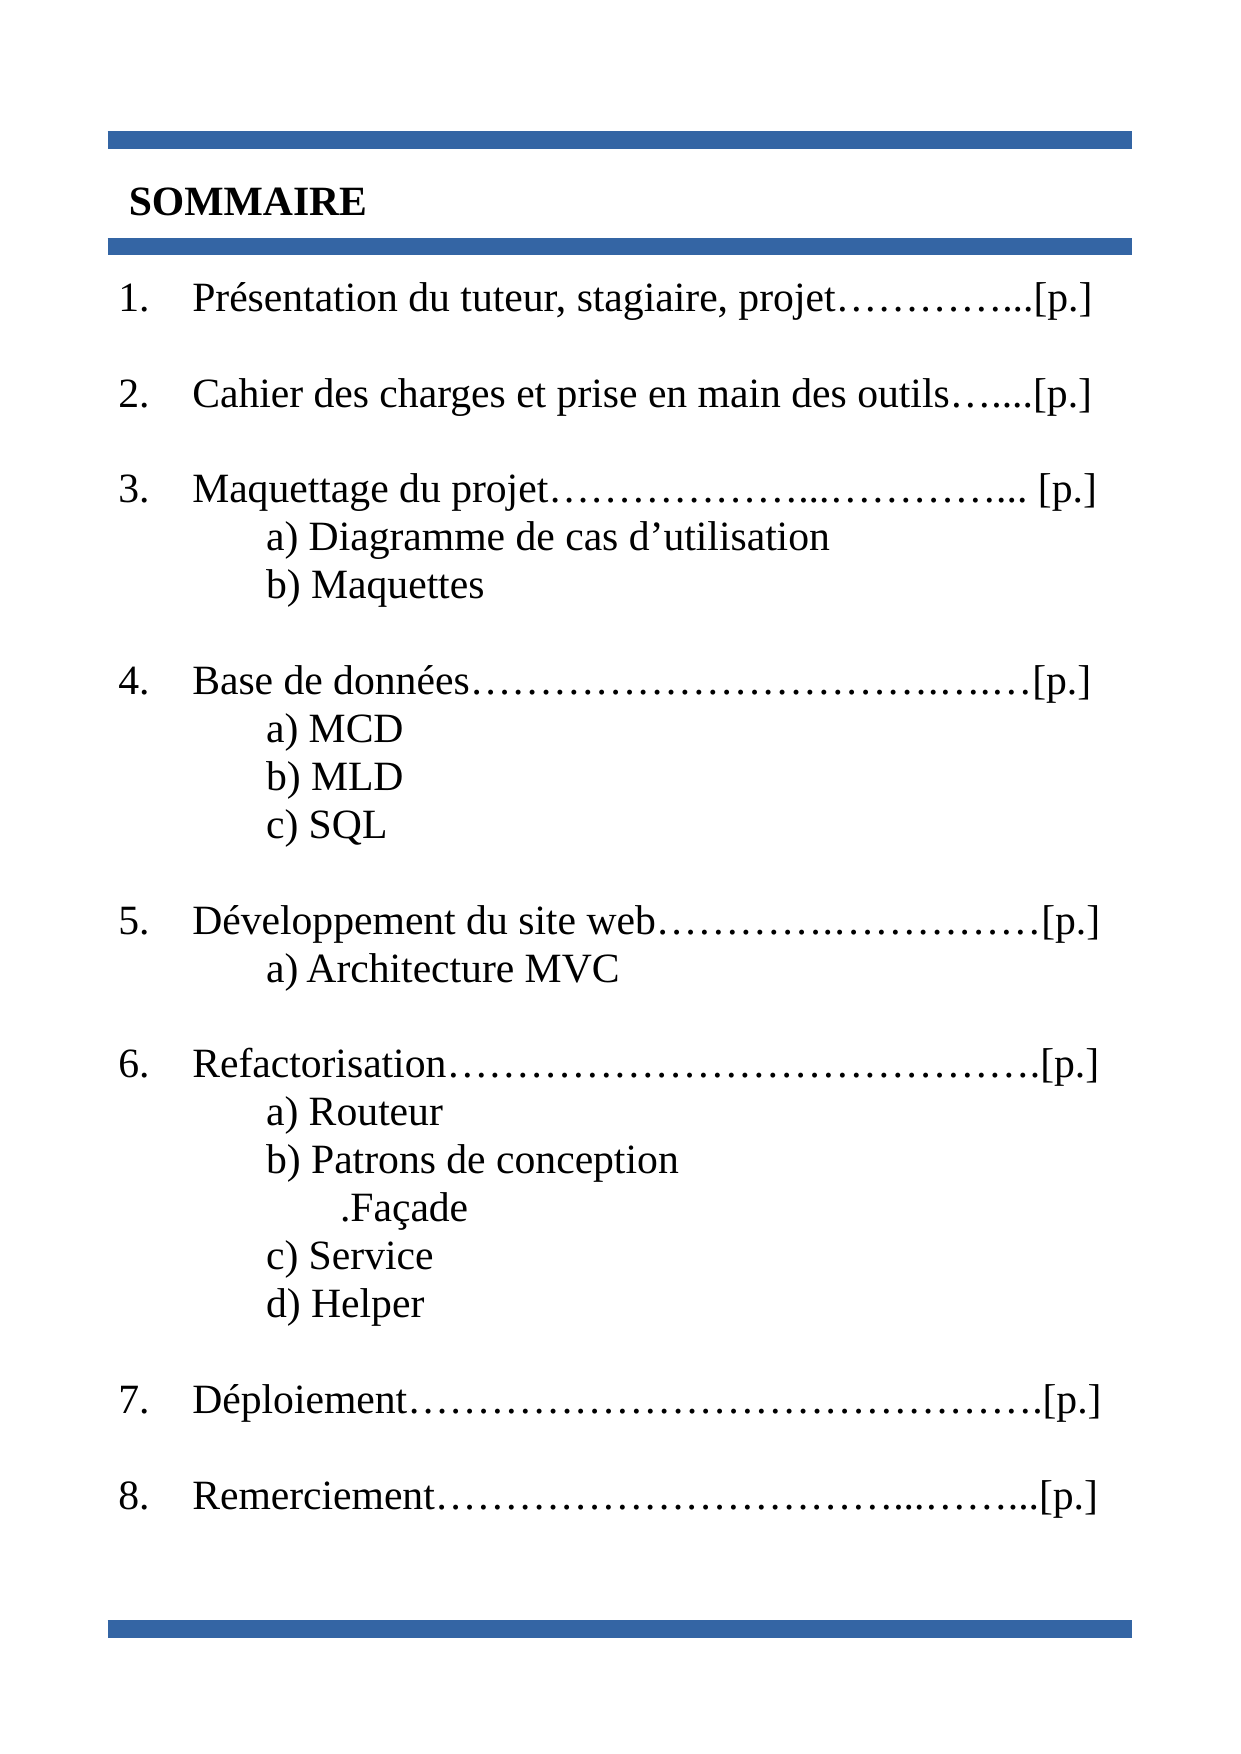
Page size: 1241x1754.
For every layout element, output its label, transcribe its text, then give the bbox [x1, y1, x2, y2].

text b) Patrons de conception [118, 1135, 1122, 1183]
text c) SQL [118, 799, 1122, 847]
text d) Helper [118, 1278, 1122, 1326]
text a) Routeur [118, 1087, 1122, 1135]
text 3. Maquettage du projet………………...…………... [p.] [118, 464, 1122, 512]
text a) MCD [118, 703, 1122, 751]
text 1. Présentation du tuteur, stagiaire, projet…………...[p.] [118, 272, 1122, 320]
text b) Maquettes [118, 560, 1122, 608]
text a) Architecture MVC [118, 943, 1122, 991]
text 8. Remerciement……………………………...……...[p.] [118, 1470, 1122, 1518]
text 7. Déploiement……………………………………….[p.] [118, 1374, 1122, 1422]
text b) MLD [118, 751, 1122, 799]
text 4. Base de données…………………………….….…[p.] [118, 656, 1122, 703]
text c) Service [118, 1231, 1122, 1278]
text 2. Cahier des charges et prise en main des outils…....[p.] [118, 368, 1122, 416]
text 5. Développement du site web………….……………[p.] [118, 895, 1122, 943]
text SOMMAIRE [118, 176, 1122, 224]
text a) Diagramme de cas d’utilisation [118, 512, 1122, 560]
text 6. Refactorisation…………………………………….[p.] [118, 1039, 1122, 1087]
text .Façade [118, 1183, 1122, 1231]
